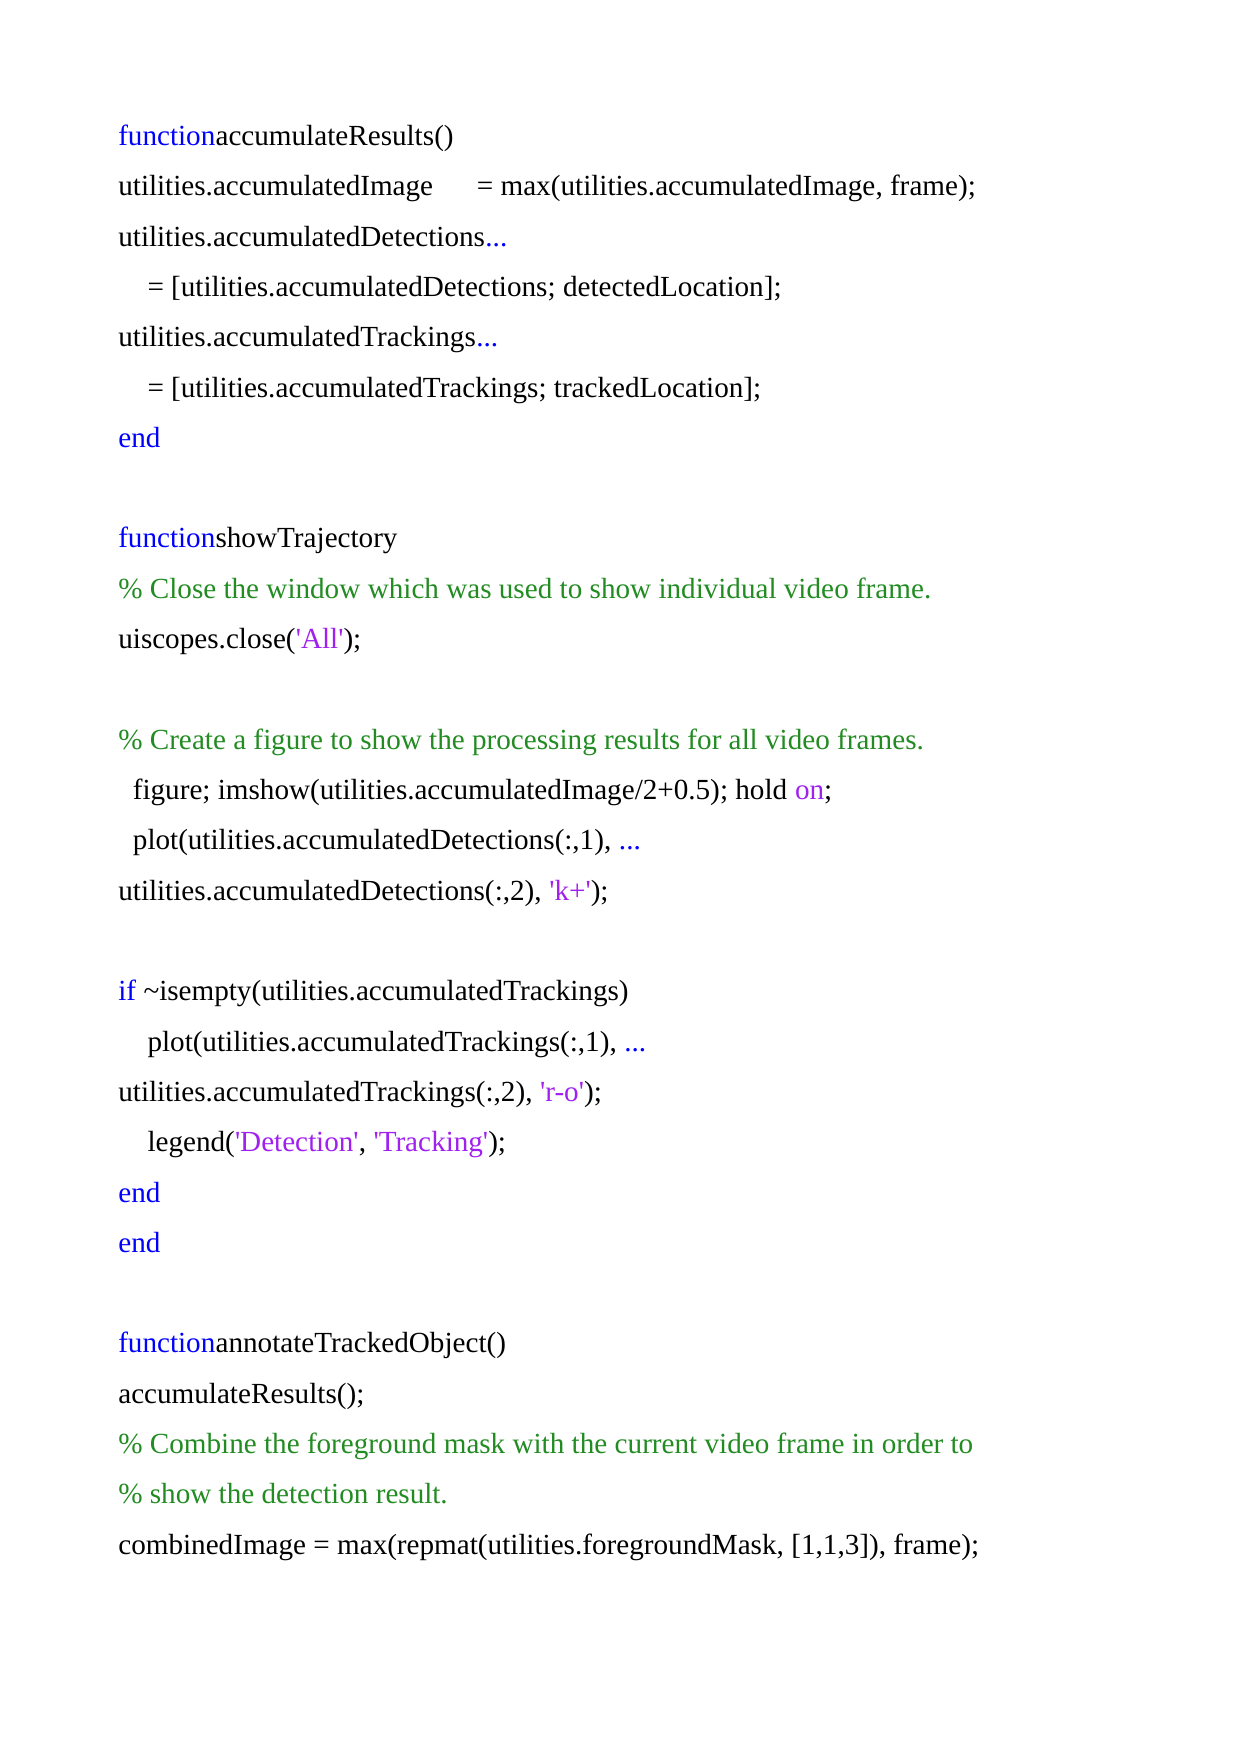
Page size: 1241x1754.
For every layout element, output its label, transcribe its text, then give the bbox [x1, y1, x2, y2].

text utilities.accumulatedTrackings... [118, 319, 1122, 353]
text plot(utilities.accumulatedDetections(:,1), ... [118, 822, 1122, 856]
text functionaccumulateResults() [118, 118, 1122, 152]
text if ~isempty(utilities.accumulatedTrackings) [118, 973, 1122, 1007]
text utilities.accumulatedImage = max(utilities.accumulatedImage, frame); [118, 168, 1122, 202]
text utilities.accumulatedTrackings(:,2), 'r-o'); [118, 1074, 1122, 1108]
text end [118, 420, 1122, 453]
text end [118, 1225, 1122, 1258]
text = [utilities.accumulatedTrackings; trackedLocation]; [118, 370, 1122, 403]
text = [utilities.accumulatedDetections; detectedLocation]; [118, 269, 1122, 303]
text combinedImage = max(repmat(utilities.foregroundMask, [1,1,3]), frame); [118, 1527, 1122, 1560]
text end [118, 1175, 1122, 1208]
text % Close the window which was used to show individual video frame. [118, 571, 1122, 604]
text functionshowTrajectory [118, 521, 1122, 554]
text legend('Detection', 'Tracking'); [118, 1124, 1122, 1158]
text % show the detection result. [118, 1477, 1122, 1510]
text accumulateResults(); [118, 1376, 1122, 1409]
text figure; imshow(utilities.accumulatedImage/2+0.5); hold on; [118, 772, 1122, 806]
text % Combine the foreground mask with the current video frame in order to [118, 1426, 1122, 1460]
text functionannotateTrackedObject() [118, 1326, 1122, 1359]
text utilities.accumulatedDetections(:,2), 'k+'); [118, 873, 1122, 906]
text utilities.accumulatedDetections... [118, 219, 1122, 252]
text % Create a figure to show the processing results for all video frames. [118, 722, 1122, 755]
text plot(utilities.accumulatedTrackings(:,1), ... [118, 1024, 1122, 1057]
text uiscopes.close('All'); [118, 621, 1122, 655]
